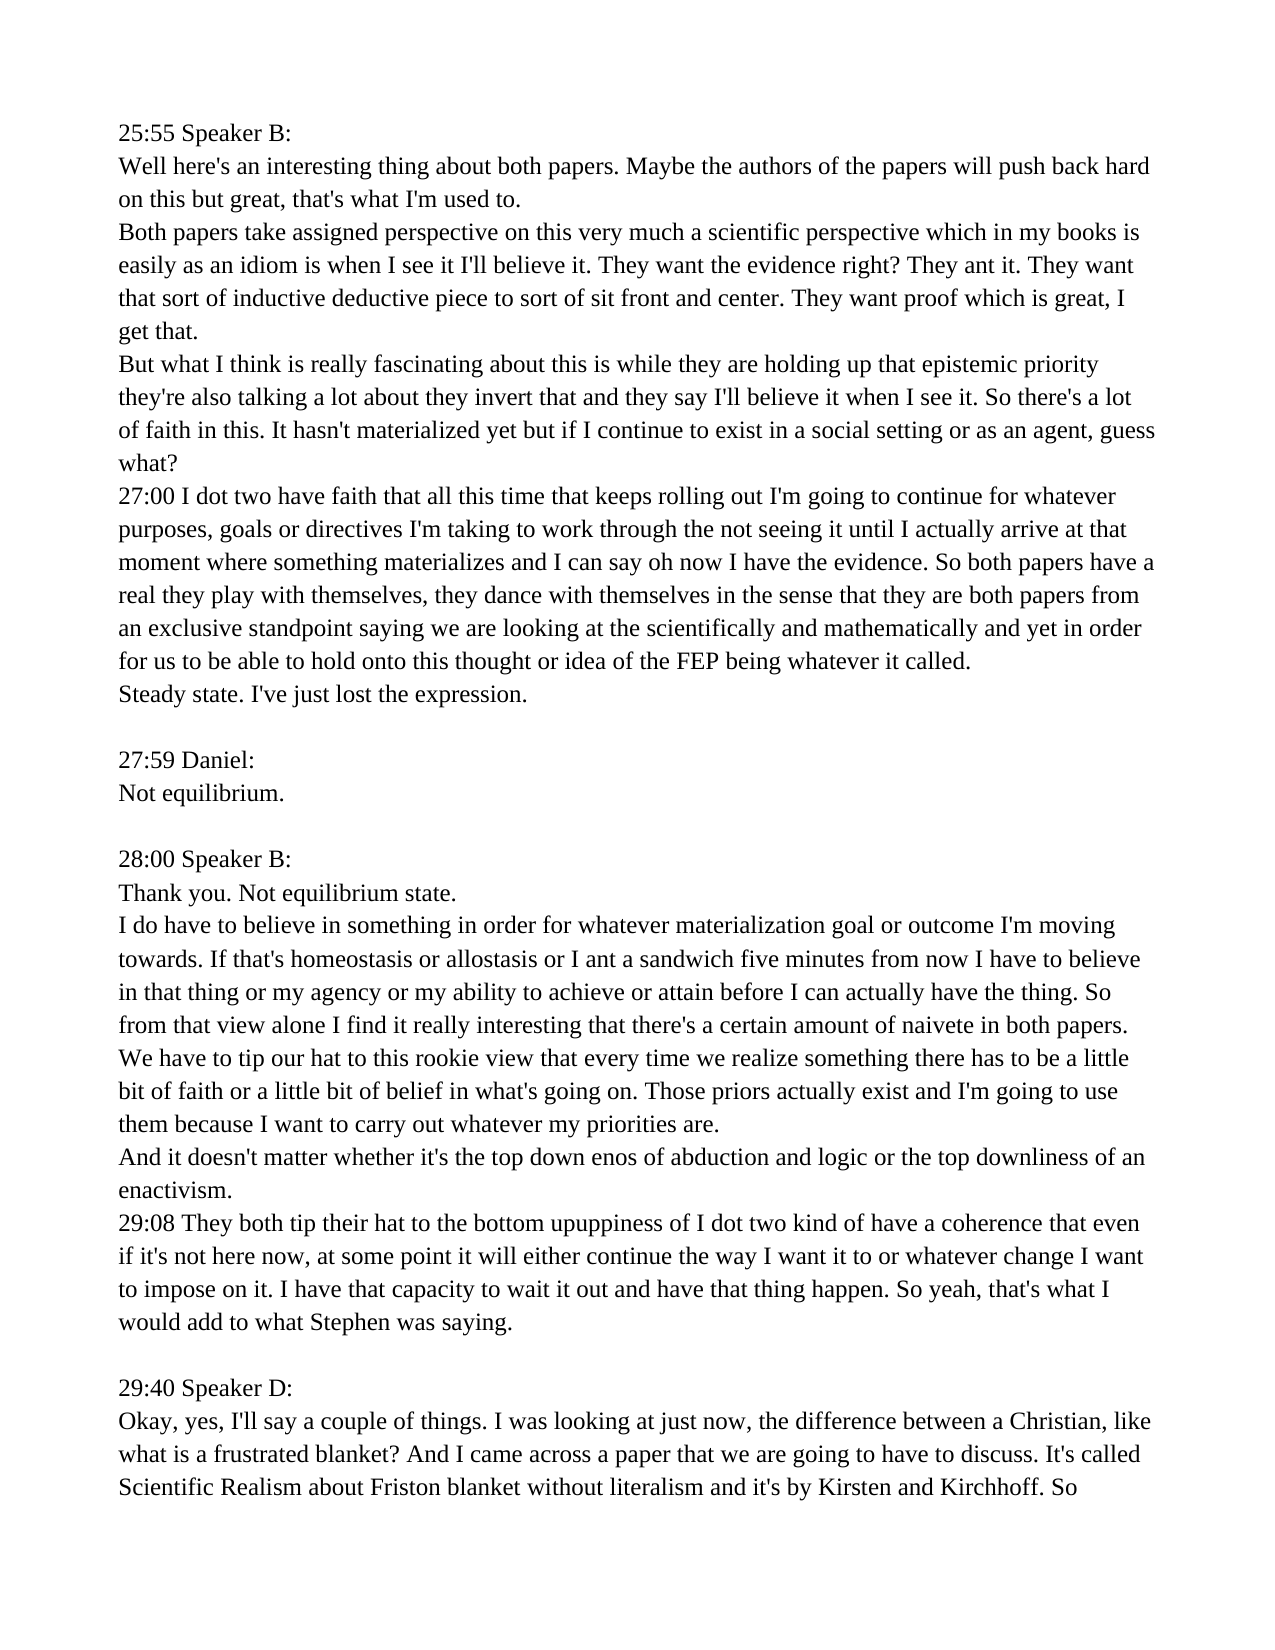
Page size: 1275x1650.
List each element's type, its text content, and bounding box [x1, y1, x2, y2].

text Not equilibrium. [118, 778, 1157, 807]
text Well here's an interesting thing about both papers. Maybe the authors of the papers will push back hard on this but great, that's what I'm used to. [118, 151, 1157, 213]
text 27:00 I dot two have faith that all this time that keeps rolling out I'm going to continue for whatever purposes, goals or directives I'm taking to work through the not seeing it until I actually arrive at that moment where something materializes and I can say oh now I have the evidence. So both papers have a real they play with themselves, they dance with themselves in the sense that they are both papers from an exclusive standpoint saying we are looking at the scientifically and mathematically and yet in order for us to be able to hold onto this thought or idea of the FEP being whatever it called. [118, 481, 1157, 675]
text And it doesn't matter whether it's the top down enos of abduction and logic or the top downliness of an enactivism. [118, 1142, 1157, 1203]
text 25:55 Speaker B: [118, 118, 1157, 147]
text 27:59 Daniel: [118, 746, 1157, 774]
text Okay, yes, I'll say a couple of things. I was looking at just now, the difference between a Christian, like what is a frustrated blanket? And I came across a paper that we are going to have to discuss. It's called Scientific Realism about Friston blanket without literalism and it's by Kirsten and Kirchhoff. So [118, 1406, 1157, 1501]
text Both papers take assigned perspective on this very much a scientific perspective which in my books is easily as an idiom is when I see it I'll believe it. They want the evidence right? They ant it. They want that sort of inductive deductive piece to sort of sit front and center. They want proof which is great, I get that. [118, 217, 1157, 345]
text Thank you. Not equilibrium state. [118, 878, 1157, 906]
text 29:40 Speaker D: [118, 1373, 1157, 1402]
text 29:08 They both tip their hat to the bottom upuppiness of I dot two kind of have a coherence that even if it's not here now, at some point it will either continue the way I want it to or whatever change I want to impose on it. I have that capacity to wait it out and have that thing happen. So yeah, that's what I would add to what Stephen was saying. [118, 1208, 1157, 1336]
text But what I think is really fascinating about this is while they are holding up that epistemic priority they're also talking a lot about they invert that and they say I'll believe it when I see it. So there's a lot of faith in this. It hasn't materialized yet but if I continue to exist in a social setting or as an agent, guess what? [118, 349, 1157, 477]
text 28:00 Speaker B: [118, 844, 1157, 873]
text Steady state. I've just lost the expression. [118, 679, 1157, 708]
text I do have to believe in something in order for whatever materialization goal or outcome I'm moving towards. If that's homeostasis or allostasis or I ant a sandwich five minutes from now I have to believe in that thing or my agency or my ability to achieve or attain before I can actually have the thing. So from that view alone I find it really interesting that there's a certain amount of naivete in both papers. We have to tip our hat to this rookie view that every time we realize something there has to be a little bit of faith or a little bit of belief in what's going on. Those priors actually exist and I'm going to use them because I want to carry out whatever my priorities are. [118, 911, 1157, 1137]
